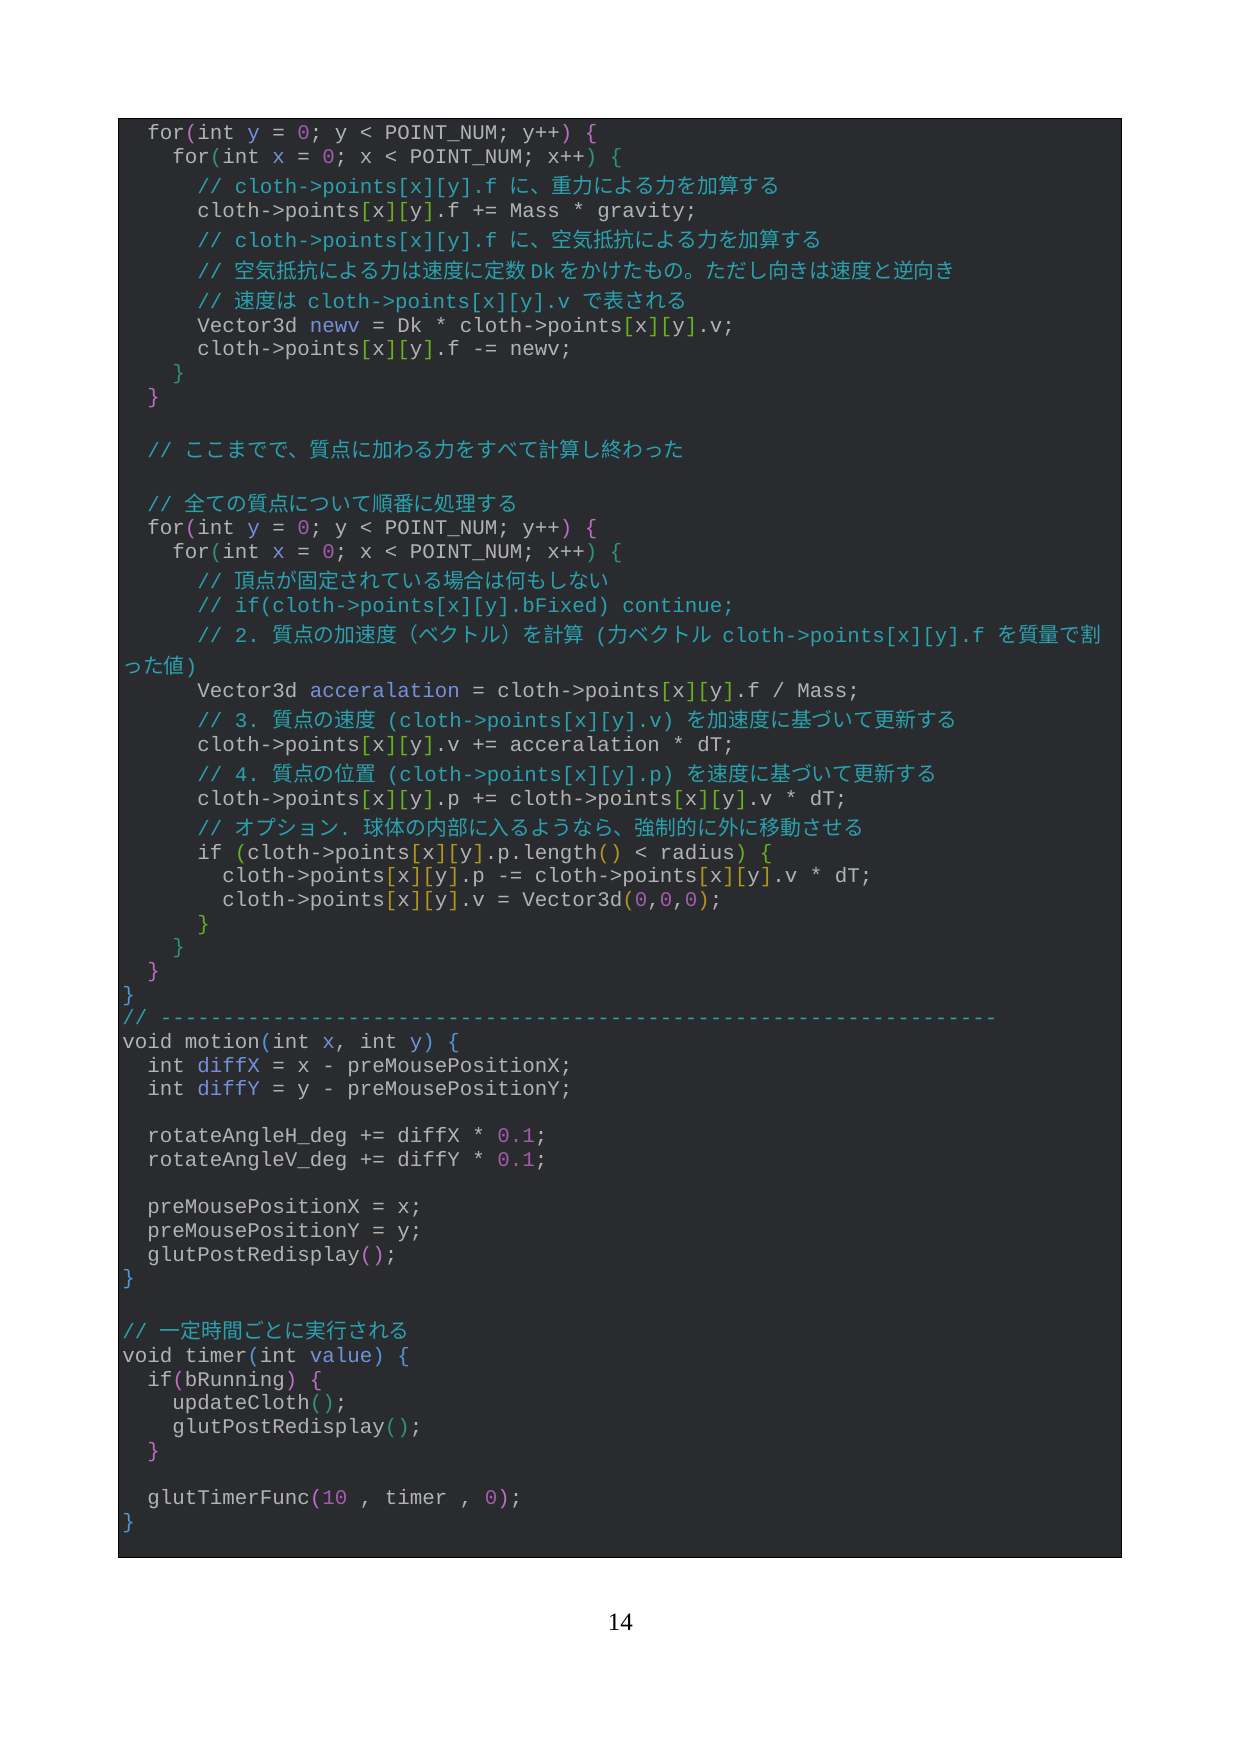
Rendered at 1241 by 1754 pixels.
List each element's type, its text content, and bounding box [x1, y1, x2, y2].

text } [119, 909, 1121, 932]
text // ------------------------------------------------------------------- [119, 1003, 1121, 1027]
text // cloth->points[x][y].f に、重力による力を加算する [119, 165, 1121, 196]
text } [119, 382, 1121, 405]
text rotateAngleV_deg += diffY * 0.1; [119, 1145, 1121, 1169]
text // 全ての質点について順番に処理する [119, 483, 1121, 513]
text void timer(int value) { [119, 1341, 1121, 1365]
text glutTimerFunc(10 , timer , 0); [119, 1483, 1121, 1507]
text void motion(int x, int y) { [119, 1027, 1121, 1051]
text // ここまでで、質点に加わる力をすべて計算し終わった [119, 429, 1121, 459]
text cloth->points[x][y].v = Vector3d(0,0,0); [119, 885, 1121, 909]
text preMousePositionY = y; [119, 1216, 1121, 1240]
text // 2. 質点の加速度（ベクトル）を計算 (力ベクトル cloth->points[x][y].f を質量で割った値) [119, 615, 1121, 676]
text cloth->points[x][y].v += acceralation * dT; [119, 730, 1121, 753]
text // cloth->points[x][y].f に、空気抵抗による力を加算する [119, 219, 1121, 250]
text updateCloth(); [119, 1388, 1121, 1412]
text for(int y = 0; y < POINT_NUM; y++) { [119, 513, 1121, 537]
text Vector3d newv = Dk * cloth->points[x][y].v; [119, 311, 1121, 334]
text } [119, 1436, 1121, 1459]
text } [119, 932, 1121, 956]
text cloth->points[x][y].f -= newv; [119, 334, 1121, 358]
text Vector3d acceralation = cloth->points[x][y].f / Mass; [119, 676, 1121, 699]
text for(int x = 0; x < POINT_NUM; x++) { [119, 537, 1121, 561]
text // 頂点が固定されている場合は何もしない [119, 561, 1121, 591]
text } [119, 358, 1121, 382]
text // 4. 質点の位置 (cloth->points[x][y].p) を速度に基づいて更新する [119, 753, 1121, 784]
text if(bRunning) { [119, 1365, 1121, 1388]
text int diffX = x - preMousePositionX; [119, 1051, 1121, 1074]
text cloth->points[x][y].f += Mass * gravity; [119, 196, 1121, 219]
text for(int x = 0; x < POINT_NUM; x++) { [119, 142, 1121, 165]
text glutPostRedisplay(); [119, 1240, 1121, 1263]
text glutPostRedisplay(); [119, 1412, 1121, 1436]
text // 一定時間ごとに実行される [119, 1311, 1121, 1341]
text if (cloth->points[x][y].p.length() < radius) { [119, 838, 1121, 861]
text cloth->points[x][y].p += cloth->points[x][y].v * dT; [119, 784, 1121, 807]
text for(int y = 0; y < POINT_NUM; y++) { [119, 119, 1121, 142]
text // 空気抵抗による力は速度に定数Dkをかけたもの。ただし向きは速度と逆向き [119, 250, 1121, 280]
text } [119, 956, 1121, 980]
text // 3. 質点の速度 (cloth->points[x][y].v) を加速度に基づいて更新する [119, 699, 1121, 730]
text // 速度は cloth->points[x][y].v で表される [119, 280, 1121, 311]
text rotateAngleH_deg += diffX * 0.1; [119, 1122, 1121, 1145]
text // if(cloth->points[x][y].bFixed) continue; [119, 591, 1121, 615]
text } [119, 1507, 1121, 1530]
text } [119, 980, 1121, 1003]
text preMousePositionX = x; [119, 1192, 1121, 1216]
text // オプション. 球体の内部に入るようなら、強制的に外に移動させる [119, 807, 1121, 838]
text } [119, 1263, 1121, 1287]
text cloth->points[x][y].p -= cloth->points[x][y].v * dT; [119, 861, 1121, 885]
text int diffY = y - preMousePositionY; [119, 1074, 1121, 1098]
